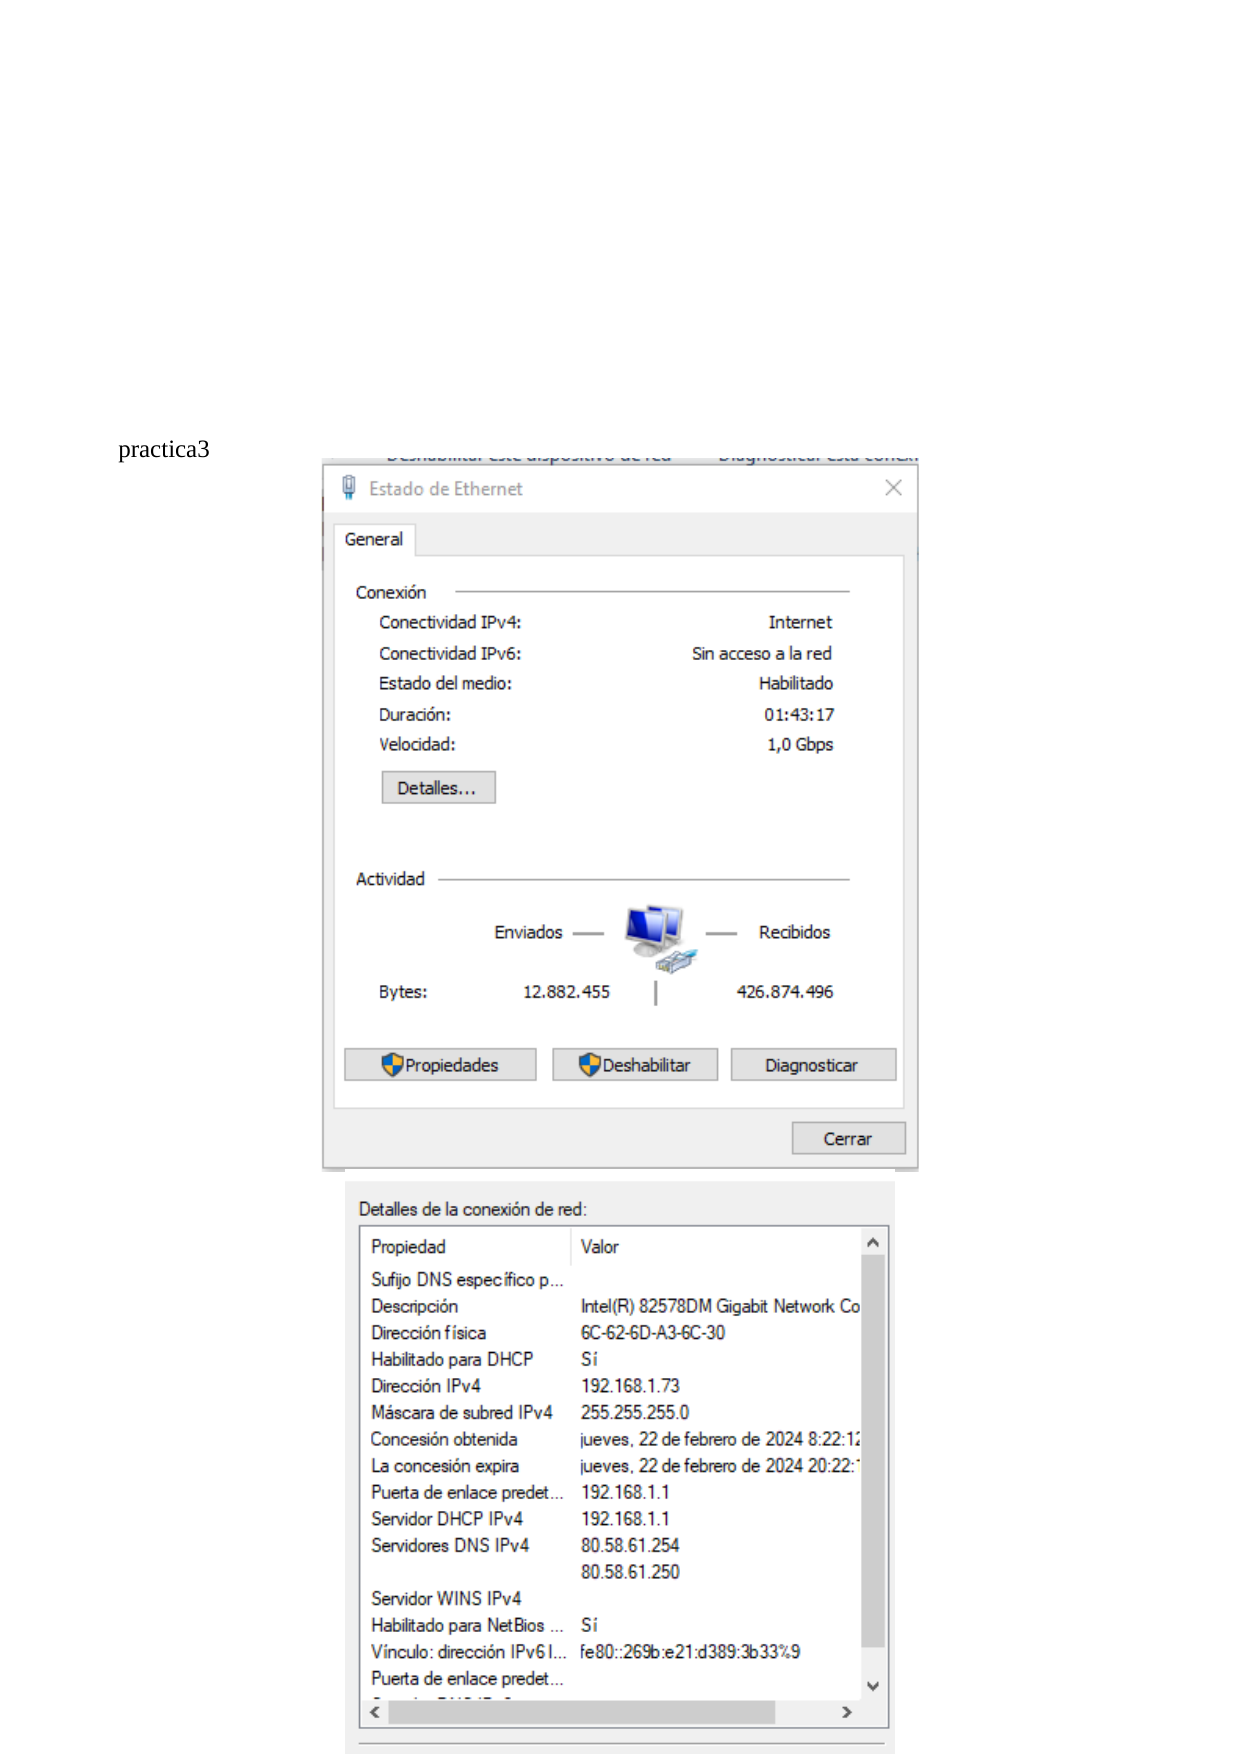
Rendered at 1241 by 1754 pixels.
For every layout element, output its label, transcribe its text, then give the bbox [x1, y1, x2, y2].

text practica3 [118, 434, 1122, 463]
picture [321, 458, 919, 1754]
